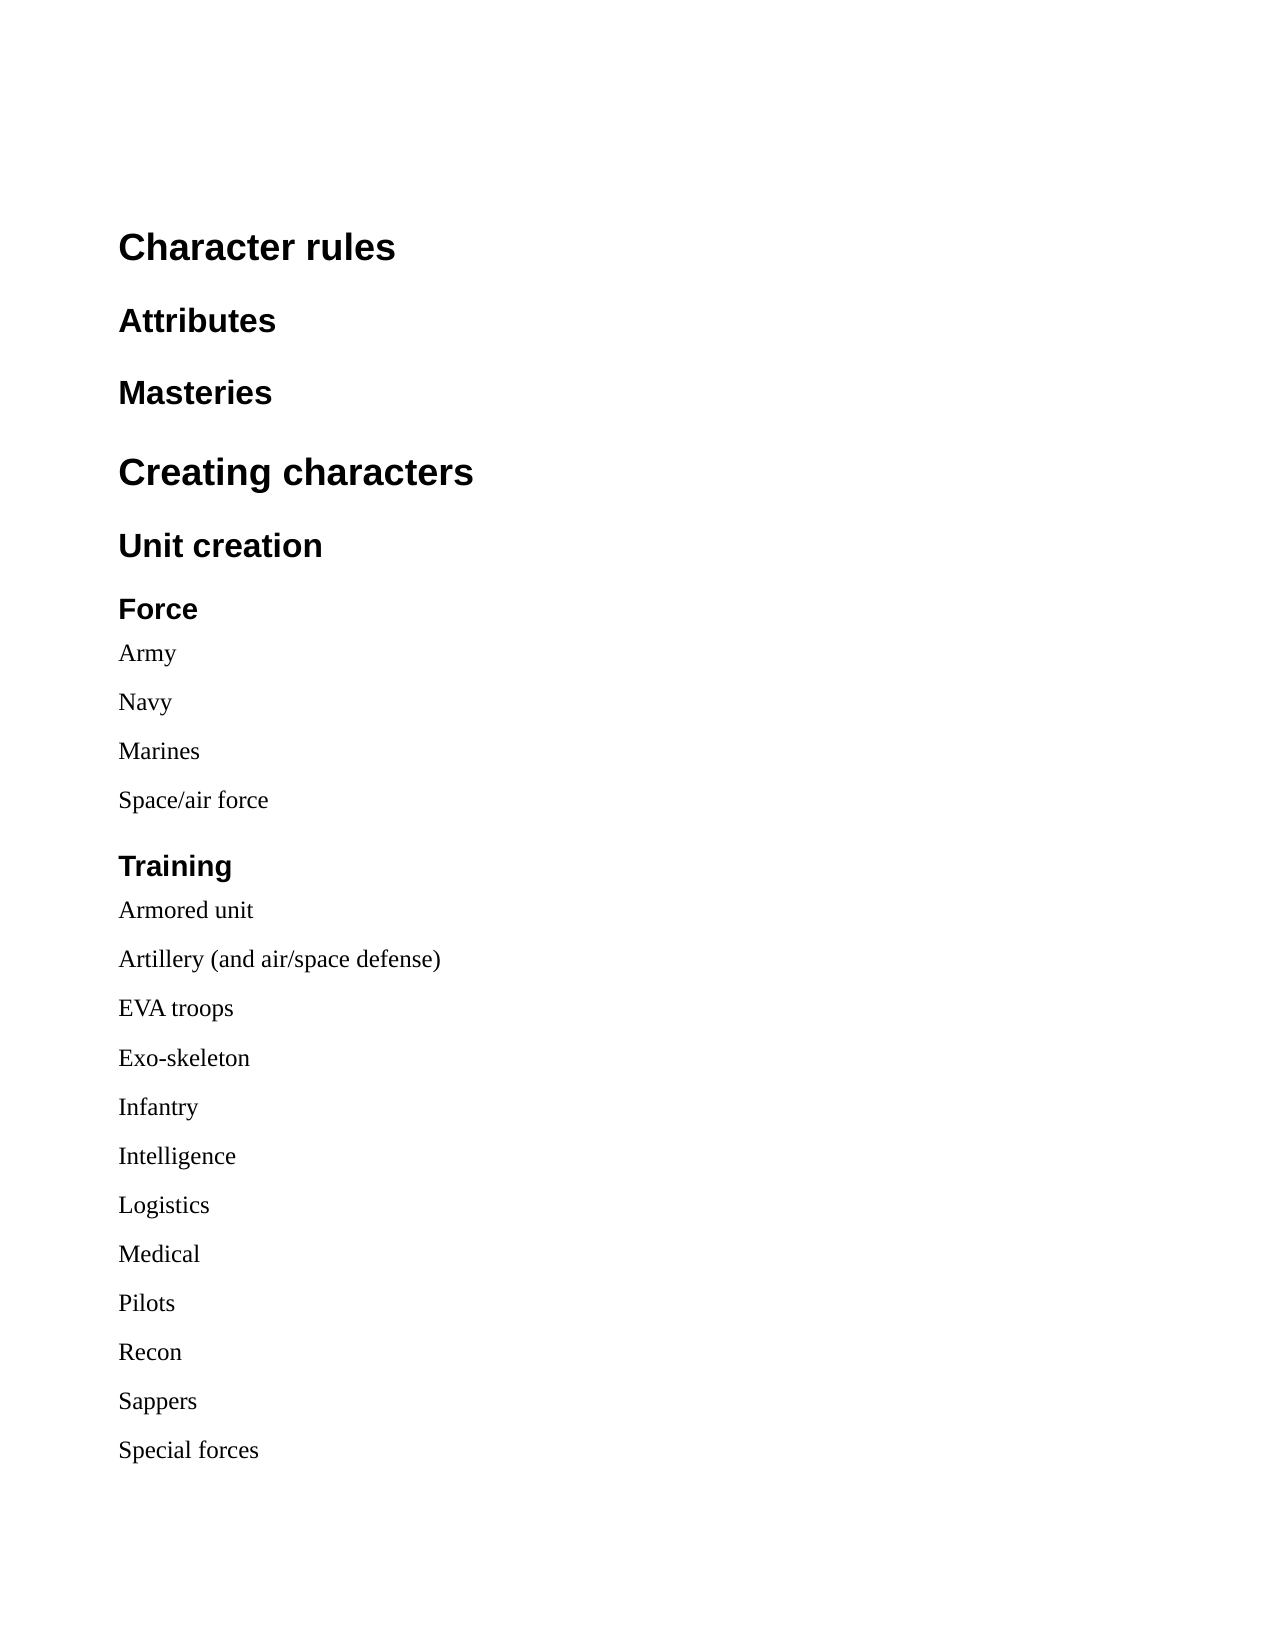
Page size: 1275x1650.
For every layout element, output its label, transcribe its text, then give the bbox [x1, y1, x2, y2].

text EVA troops [118, 993, 1157, 1022]
subtitle Attributes [118, 301, 1157, 340]
subtitle Character rules [118, 224, 1157, 268]
subtitle Creating characters [118, 449, 1157, 493]
text Marines [118, 736, 1157, 765]
text Pilots [118, 1288, 1157, 1317]
text Space/air force [118, 786, 1157, 814]
subtitle Masteries [118, 373, 1157, 412]
text Exo-skeleton [118, 1043, 1157, 1071]
text Infantry [118, 1092, 1157, 1120]
subtitle Force [118, 592, 1157, 626]
text Recon [118, 1337, 1157, 1366]
text Army [118, 638, 1157, 667]
text Armored unit [118, 895, 1157, 924]
text Sappers [118, 1386, 1157, 1415]
text Artillery (and air/space defense) [118, 944, 1157, 973]
subtitle Training [118, 849, 1157, 883]
text Medical [118, 1239, 1157, 1268]
text Intelligence [118, 1141, 1157, 1169]
text Special forces [118, 1435, 1157, 1464]
subtitle Unit creation [118, 526, 1157, 565]
text Navy [118, 687, 1157, 716]
text Logistics [118, 1190, 1157, 1218]
